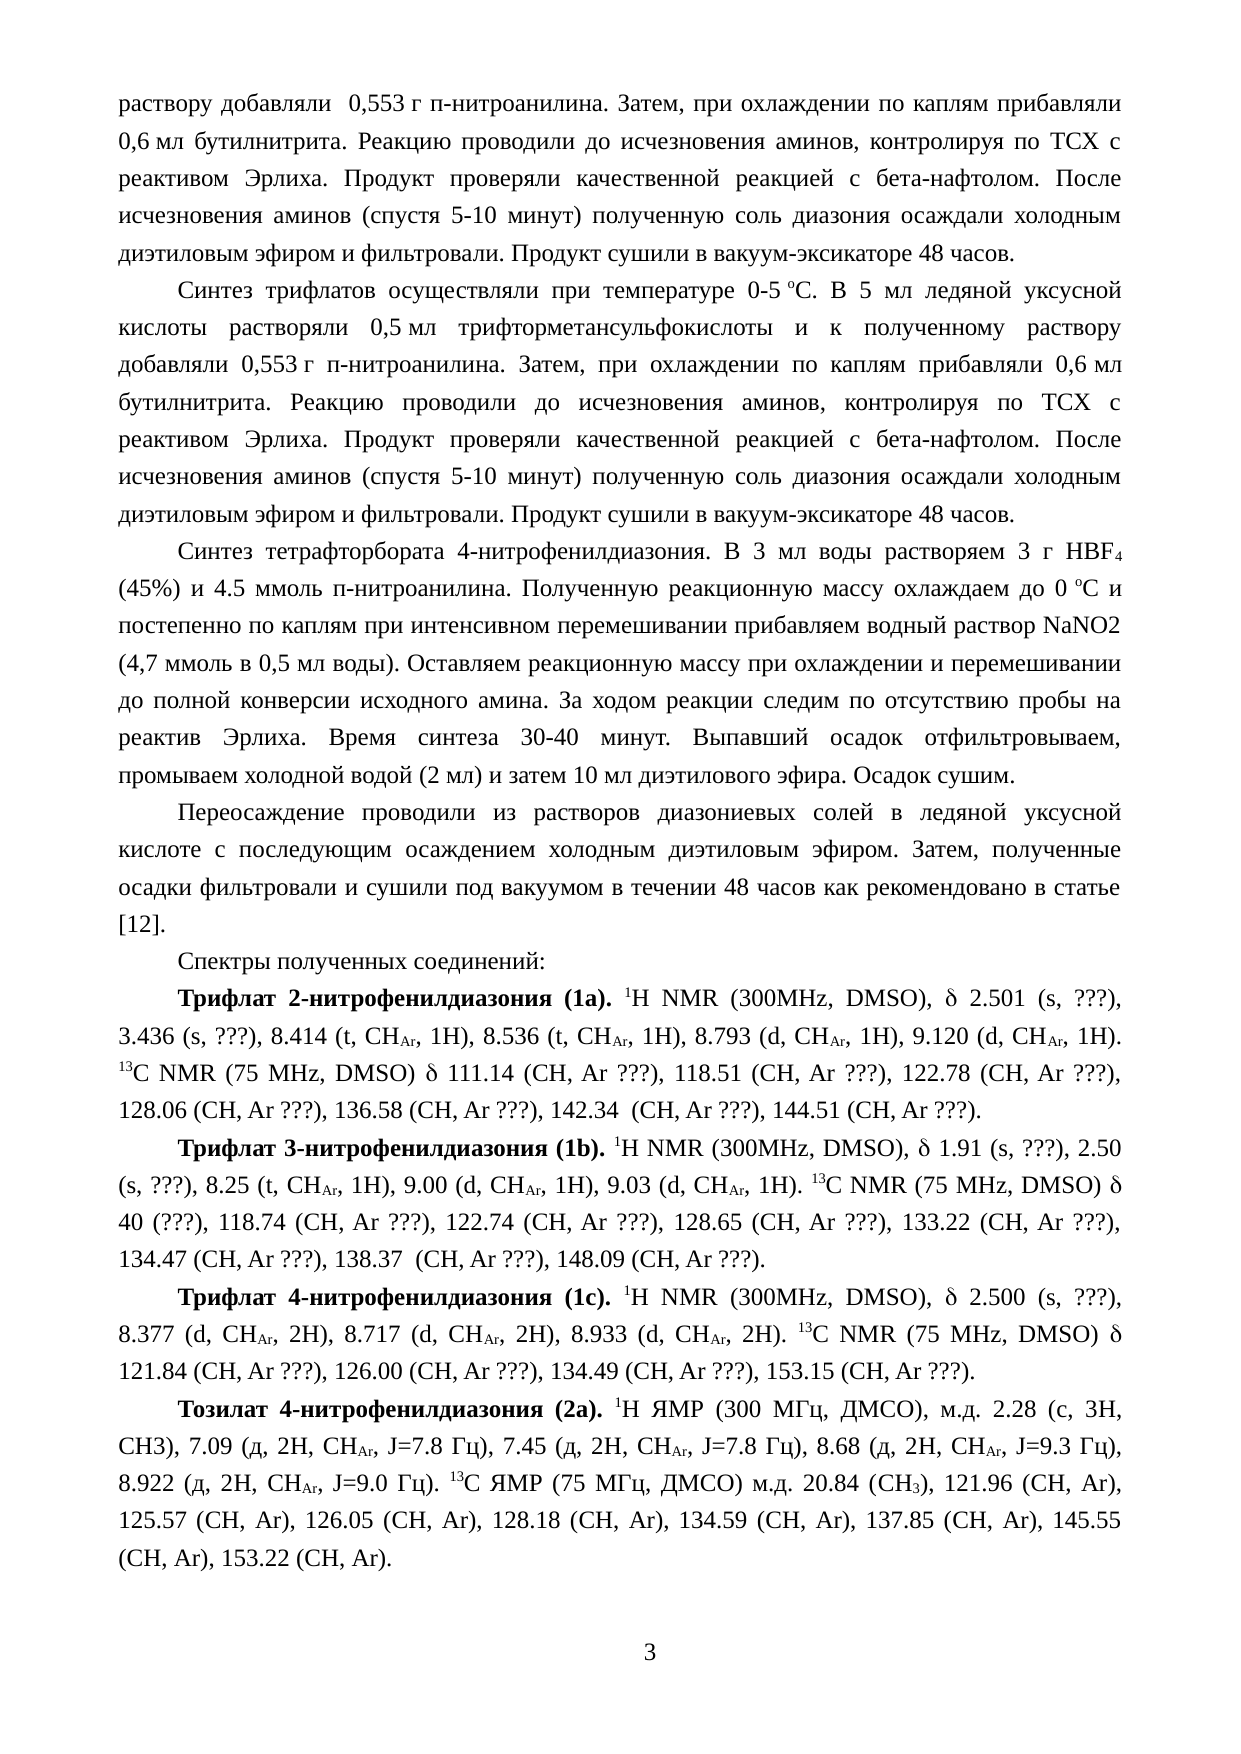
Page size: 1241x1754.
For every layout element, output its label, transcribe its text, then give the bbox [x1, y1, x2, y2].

text Трифлат 2-нитрофенилдиазония (1a). 1H NMR (300MHz, DMSO), d 2.501 (s, ???), 3.436 (s, ???), 8.414 (t, CHAr, 1H), 8.536 (t, CHAr, 1H), 8.793 (d, CHAr, 1H), 9.120 (d, CHAr, 1H). 13C NMR (75 MHz, DMSO) d 111.14 (CH, Ar ???), 118.51 (CH, Ar ???), 122.78 (CH, Ar ???), 128.06 (CH, Ar ???), 136.58 (CH, Ar ???), 142.34 (CH, Ar ???), 144.51 (CH, Ar ???). [118, 983, 1122, 1124]
text Трифлат 3-нитрофенилдиазония (1b). 1H NMR (300MHz, DMSO), d 1.91 (s, ???), 2.50 (s, ???), 8.25 (t, CHAr, 1H), 9.00 (d, CHAr, 1H), 9.03 (d, CHAr, 1H). 13C NMR (75 MHz, DMSO) d 40 (???), 118.74 (CH, Ar ???), 122.74 (CH, Ar ???), 128.65 (CH, Ar ???), 133.22 (CH, Ar ???), 134.47 (CH, Ar ???), 138.37 (CH, Ar ???), 148.09 (CH, Ar ???). [118, 1133, 1122, 1273]
text Синтез тетрафторбората 4-нитрофенилдиазония. В 3 мл воды растворяем 3 г HBF4 (45%) и 4.5 ммоль п-нитроанилина. Полученную реакционную массу охлаждаем до 0 оС и постепенно по каплям при интенсивном перемешивании прибавляем водный раствор NaNO2 (4,7 ммоль в 0,5 мл воды). Оставляем реакционную массу при охлаждении и перемешивании до полной конверсии исходного амина. За ходом реакции следим по отсутствию пробы на реактив Эрлиха. Время синтеза 30-40 минут. Выпавший осадок отфильтровываем, промываем холодной водой (2 мл) и затем 10 мл диэтилового эфира. Осадок сушим. [118, 536, 1122, 788]
text Трифлат 4-нитрофенилдиазония (1c). 1H NMR (300MHz, DMSO), d 2.500 (s, ???), 8.377 (d, CHAr, 2H), 8.717 (d, CHAr, 2H), 8.933 (d, CHAr, 2H). 13C NMR (75 MHz, DMSO) d 121.84 (CH, Ar ???), 126.00 (CH, Ar ???), 134.49 (CH, Ar ???), 153.15 (CH, Ar ???). [118, 1282, 1122, 1385]
text раствору добавляли 0,553 г п-нитроанилина. Затем, при охлаждении по каплям прибавляли 0,6 мл бутилнитрита. Реакцию проводили до исчезновения аминов, контролируя по ТСХ с реактивом Эрлиха. Продукт проверяли качественной реакцией с бета-нафтолом. После исчезновения аминов (спустя 5-10 минут) полученную соль диазония осаждали холодным диэтиловым эфиром и фильтровали. Продукт сушили в вакуум-эксикаторе 48 часов. [118, 88, 1122, 266]
text Спектры полученных соединений: [118, 946, 1122, 975]
text Переосаждение проводили из растворов диазониевых солей в ледяной уксусной кислоте с последующим осаждением холодным диэтиловым эфиром. Затем, полученные осадки фильтровали и сушили под вакуумом в течении 48 часов как рекомендовано в статье [12]. [118, 797, 1122, 938]
text Тозилат 4-нитрофенилдиазония (2a). 1H ЯМР (300 МГц, ДМСО), м.д. 2.28 (с, 3H, CH3), 7.09 (д, 2H, CHAr, J=7.8 Гц), 7.45 (д, 2H, CHAr, J=7.8 Гц), 8.68 (д, 2H, CHAr, J=9.3 Гц), 8.922 (д, 2H, CHAr, J=9.0 Гц). 13C ЯМР (75 МГц, ДМСО) м.д. 20.84 (CH3), 121.96 (CH, Ar), 125.57 (CH, Ar), 126.05 (CH, Ar), 128.18 (CH, Ar), 134.59 (CH, Ar), 137.85 (CH, Ar), 145.55 (CH, Ar), 153.22 (CH, Ar). [118, 1394, 1122, 1572]
text Синтез трифлатов осуществляли при температуре 0-5 оС. В 5 мл ледяной уксусной кислоты растворяли 0,5 мл трифторметансульфокислоты и к полученному раствору добавляли 0,553 г п-нитроанилина. Затем, при охлаждении по каплям прибавляли 0,6 мл бутилнитрита. Реакцию проводили до исчезновения аминов, контролируя по ТСХ с реактивом Эрлиха. Продукт проверяли качественной реакцией с бета-нафтолом. После исчезновения аминов (спустя 5-10 минут) полученную соль диазония осаждали холодным диэтиловым эфиром и фильтровали. Продукт сушили в вакуум-эксикаторе 48 часов. [118, 275, 1122, 527]
